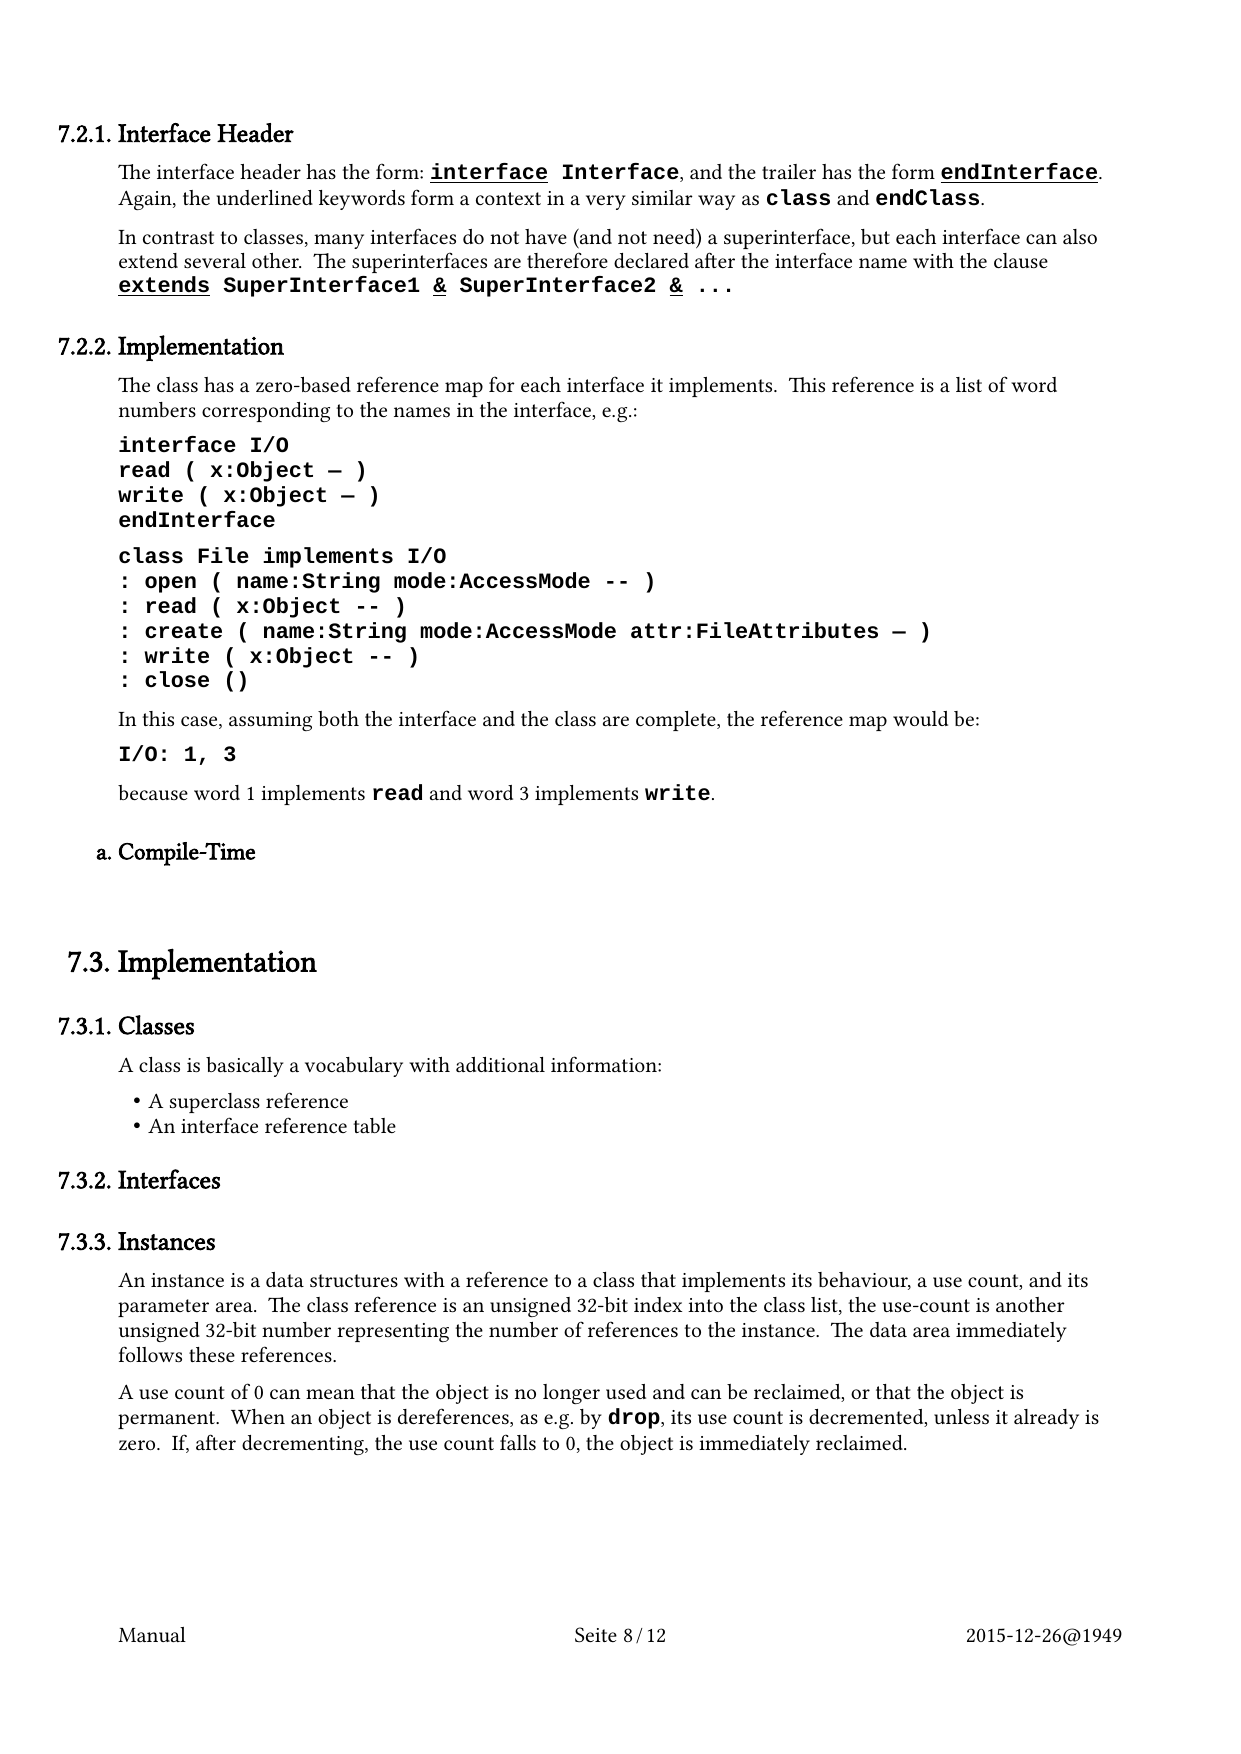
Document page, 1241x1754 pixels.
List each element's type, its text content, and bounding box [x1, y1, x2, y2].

text The interface header has the form: interface Interface, and the trailer has the form endInterface. Again, the underlined keywords form a context in a very similar way as class and endClass. [118, 160, 1122, 212]
text An instance is a data structures with a reference to a class that implements its behaviour, a use count, and its parameter area. The class reference is an unsigned 32-bit index into the class list, the use-count is another unsigned 32-bit number representing the number of references to the instance. The data area immediately follows these references. [118, 1268, 1122, 1368]
text interface I/O read ( x:Object — ) write ( x:Object — ) endInterface [118, 434, 1122, 534]
text A class is basically a vocabulary with additional information: [118, 1052, 1122, 1077]
subtitle Compile-Time [118, 838, 1122, 865]
text In contrast to classes, many interfaces do not have (and not need) a superinterface, but each interface can also extend several other. The superinterfaces are therefore declared after the interface name with the clause extends SuperInterface1 & SuperInterface2 & ... [118, 224, 1122, 299]
list An interface reference table [133, 1114, 1122, 1139]
text because word 1 implements read and word 3 implements write. [118, 780, 1122, 807]
text I/O: 1, 3 [118, 743, 1122, 768]
subtitle Implementation [118, 943, 1122, 979]
subtitle Implementation [118, 331, 1122, 361]
text A use count of 0 can mean that the object is no longer used and can be reclaimed, or that the object is permanent. When an object is dereferences, as e. g. by drop, its use count is decremented, unless it already is zero. If, after decrementing, the use count falls to 0, the object is immediately reclaimed. [118, 1380, 1122, 1456]
list A superclass reference [133, 1089, 1122, 1114]
subtitle Interfaces [118, 1165, 1122, 1194]
text In this case, assuming both the interface and the class are complete, the reference map would be: [118, 707, 1122, 731]
text The class has a zero-based reference map for each interface it implements. This reference is a list of word numbers corresponding to the names in the interface, e. g.: [118, 373, 1122, 422]
text class File implements I/O : open ( name:String mode:AccessMode -- ) : read ( x:Object -- ) : create ( name:String mode:AccessMode attr:FileAttributes — ) : write ( x:Object -- ) : close () [118, 546, 1122, 694]
subtitle Interface Header [118, 118, 1122, 148]
subtitle Instances [118, 1226, 1122, 1256]
subtitle Classes [118, 1010, 1122, 1040]
